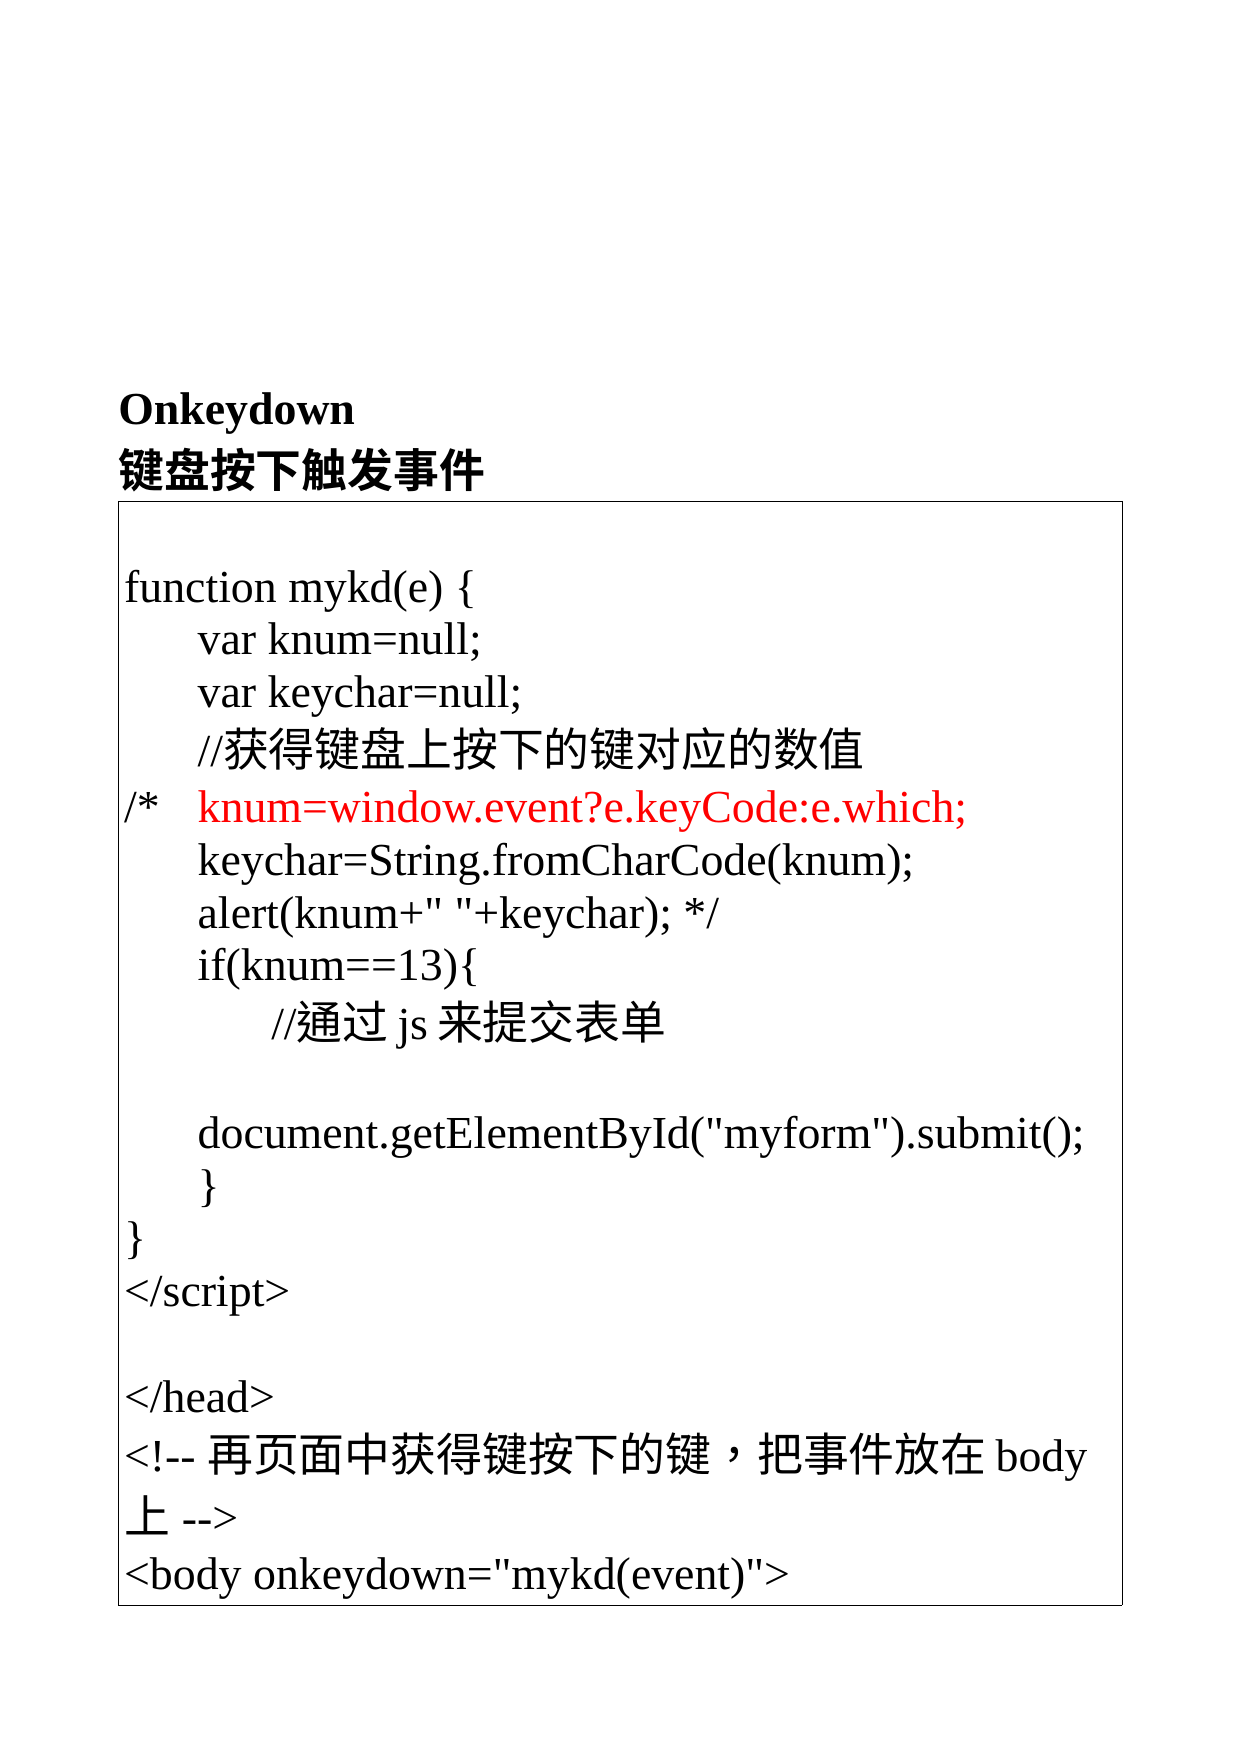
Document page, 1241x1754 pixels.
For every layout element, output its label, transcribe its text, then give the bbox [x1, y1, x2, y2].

text Onkeydown [118, 382, 1122, 434]
text 键盘按下触发事件 [118, 434, 1122, 501]
table_header function mykd(e) { var knum=null; var keychar=null; //获得键盘上按下的键对应的数值 /* knum=window.event?e.keyCode:e.which; keychar=String.fromCharCode(knum); alert(knum+" "+keychar); */ if(knum==13){ //通过js来提交表单 document.getElementById("myform").submit(); } } </script> </head> <!-- 再页面中获得键按下的键，把事件放在body上 --> <body onkeydown="mykd(event)"> [119, 502, 1122, 1605]
